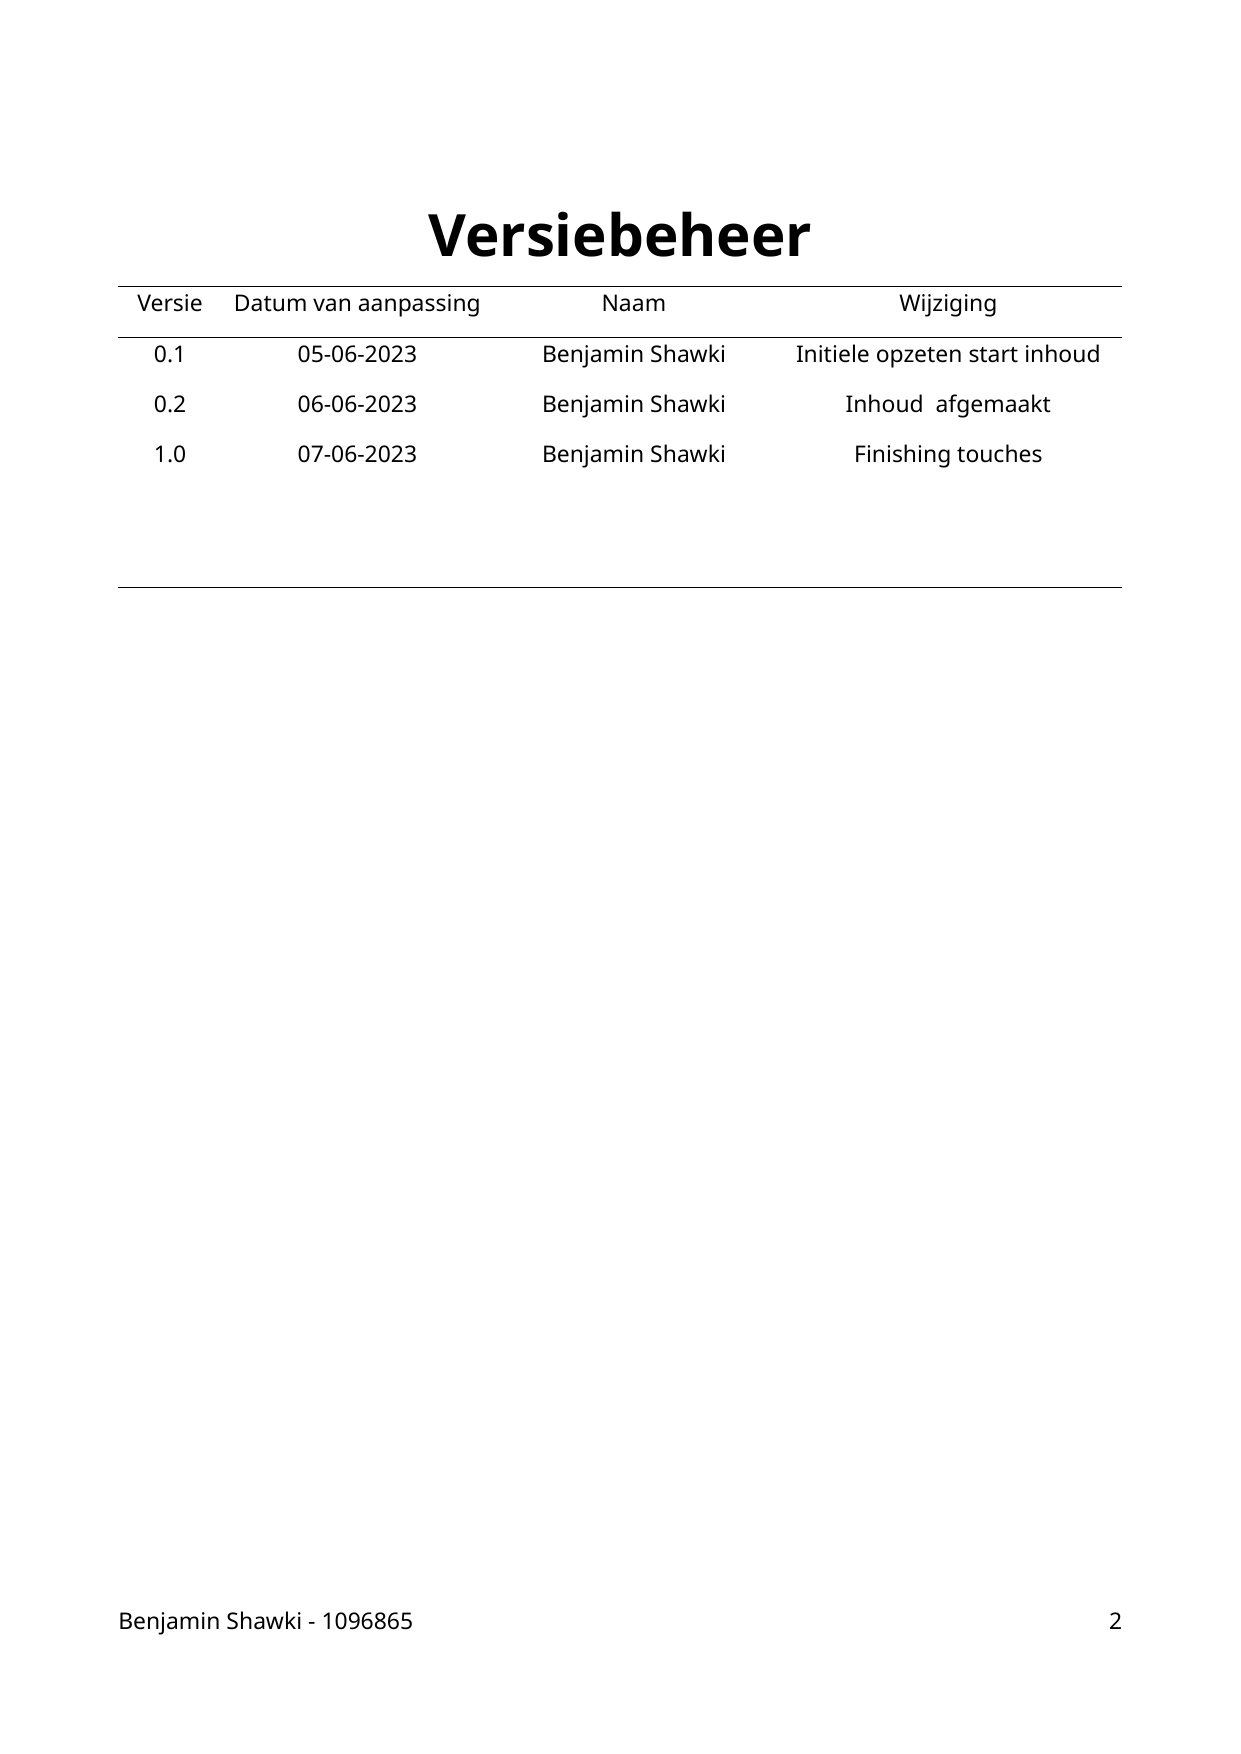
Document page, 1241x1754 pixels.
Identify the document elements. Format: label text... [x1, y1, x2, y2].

table_cell 06-06-2023 [221, 388, 493, 438]
title Versiebeheer [118, 194, 1122, 273]
table_cell Finishing touches [774, 438, 1122, 487]
table_cell Benjamin Shawki [493, 388, 774, 438]
table_cell [493, 488, 774, 537]
table_cell Initiele opzeten start inhoud [774, 338, 1122, 388]
table_cell [221, 537, 493, 587]
table_header Wijziging [774, 287, 1122, 337]
table_cell Inhoud afgemaakt [774, 388, 1122, 438]
table_header Naam [493, 287, 774, 337]
table_cell [493, 537, 774, 587]
table_cell Benjamin Shawki [493, 438, 774, 487]
table_cell 05-06-2023 [221, 338, 493, 388]
table_cell [774, 537, 1122, 587]
table_header Versie [118, 287, 221, 337]
table_cell [118, 488, 221, 537]
table_cell 07-06-2023 [221, 438, 493, 487]
table_cell 1.0 [118, 438, 221, 487]
table_cell Benjamin Shawki [493, 338, 774, 388]
table_header Datum van aanpassing [221, 287, 493, 337]
table_cell 0.2 [118, 388, 221, 438]
table_cell [221, 488, 493, 537]
table_cell [118, 537, 221, 587]
table_cell [774, 488, 1122, 537]
table_cell 0.1 [118, 338, 221, 388]
